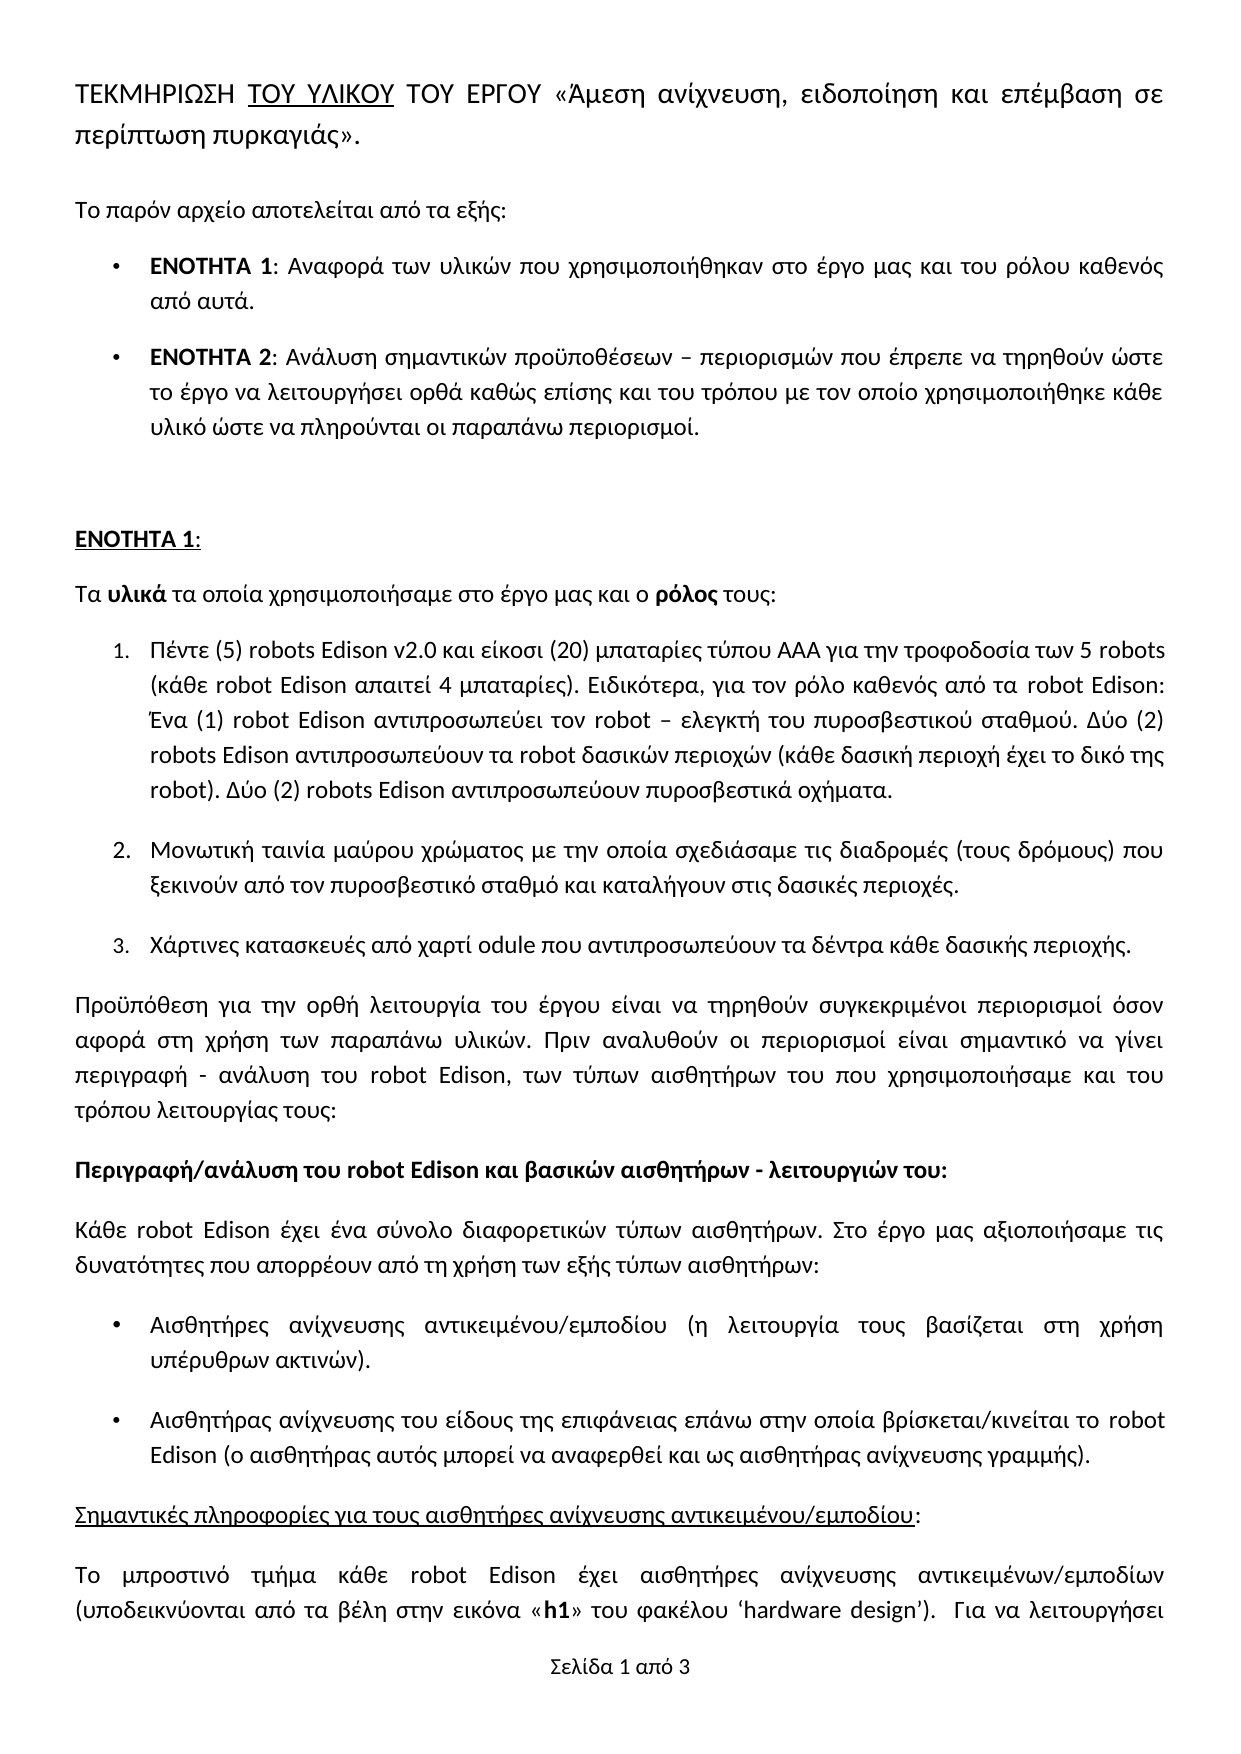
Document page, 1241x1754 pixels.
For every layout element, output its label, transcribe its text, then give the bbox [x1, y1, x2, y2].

list Μονωτική ταινία μαύρου χρώματος με την οποία σχεδιάσαμε τις διαδρομές (τους δρόμους) που ξεκινούν από τον πυροσβεστικό σταθμό και καταλήγουν στις δασικές περιοχές. [112, 834, 1165, 900]
list Αισθητήρας ανίχνευσης του είδους της επιφάνειας επάνω στην οποία βρίσκεται/κινείται το robot Edison (ο αισθητήρας αυτός μπορεί να αναφερθεί και ως αισθητήρας ανίχνευσης γραμμής). [112, 1404, 1165, 1470]
text ΤΕΚΜΗΡΙΩΣΗ ΤΟΥ ΥΛΙΚΟΥ ΤΟΥ ΕΡΓΟΥ «Άμεση ανίχνευση, ειδοποίηση και επέμβαση σε περίπτωση πυρκαγιάς». [75, 75, 1165, 152]
text Τα υλικά τα οποία χρησιμοποιήσαμε στο έργο μας και ο ρόλος τους: [75, 578, 1165, 609]
text Περιγραφή/ανάλυση του robot Edison και βασικών αισθητήρων - λειτουργιών του: [75, 1154, 1165, 1185]
text Σημαντικές πληροφορίες για τους αισθητήρες ανίχνευσης αντικειμένου/εμποδίου: [75, 1499, 1165, 1530]
list Αισθητήρες ανίχνευσης αντικειμένου/εμποδίου (η λειτουργία τους βασίζεται στη χρήση υπέρυθρων ακτινών). [112, 1309, 1165, 1375]
text Το μπροστινό τμήμα κάθε robot Edison έχει αισθητήρες ανίχνευσης αντικειμένων/εμποδίων (υποδεικνύονται από τα βέλη στην εικόνα «h1» του φακέλου ‘hardware design’). Για να λειτουργήσει [75, 1559, 1165, 1625]
list ΕΝΟΤΗΤΑ 2: Ανάλυση σημαντικών προϋποθέσεων – περιορισμών που έπρεπε να τηρηθούν ώστε το έργο να λειτουργήσει ορθά καθώς επίσης και του τρόπου με τον οποίο χρησιμοποιήθηκε κάθε υλικό ώστε να πληρούνται οι παραπάνω περιορισμοί. [112, 341, 1165, 442]
list ΕΝΟΤΗΤΑ 1: Αναφορά των υλικών που χρησιμοποιήθηκαν στο έργο μας και του ρόλου καθενός από αυτά. [112, 250, 1165, 316]
list Χάρτινες κατασκευές από χαρτί odule που αντιπροσωπεύουν τα δέντρα κάθε δασικής περιοχής. [112, 929, 1165, 960]
text Προϋπόθεση για την ορθή λειτουργία του έργου είναι να τηρηθούν συγκεκριμένοι περιορισμοί όσον αφορά στη χρήση των παραπάνω υλικών. Πριν αναλυθούν οι περιορισμοί είναι σημαντικό να γίνει περιγραφή - ανάλυση του robot Edison, των τύπων αισθητήρων του που χρησιμοποιήσαμε και του τρόπου λειτουργίας τους: [75, 989, 1165, 1125]
text Κάθε robot Edison έχει ένα σύνολο διαφορετικών τύπων αισθητήρων. Στο έργο μας αξιοποιήσαμε τις δυνατότητες που απορρέουν από τη χρήση των εξής τύπων αισθητήρων: [75, 1214, 1165, 1280]
text ΕΝΟΤΗΤΑ 1: [75, 523, 1165, 553]
list Πέντε (5) robots Edison v2.0 και είκοσι (20) μπαταρίες τύπου ΑΑΑ για την τροφοδοσία των 5 robots (κάθε robot Edison απαιτεί 4 μπαταρίες). Ειδικότερα, για τον ρόλο καθενός από τα robot Edison: Ένα (1) robot Edison αντιπροσωπεύει τον robot – ελεγκτή του πυροσβεστικού σταθμού. Δύο (2) robots Edison αντιπροσωπεύουν τα robot δασικών περιοχών (κάθε δασική περιοχή έχει το δικό της robot). Δύο (2) robots Edison αντιπροσωπεύουν πυροσβεστικά οχήματα. [112, 634, 1165, 805]
text Το παρόν αρχείο αποτελείται από τα εξής: [75, 194, 1165, 225]
